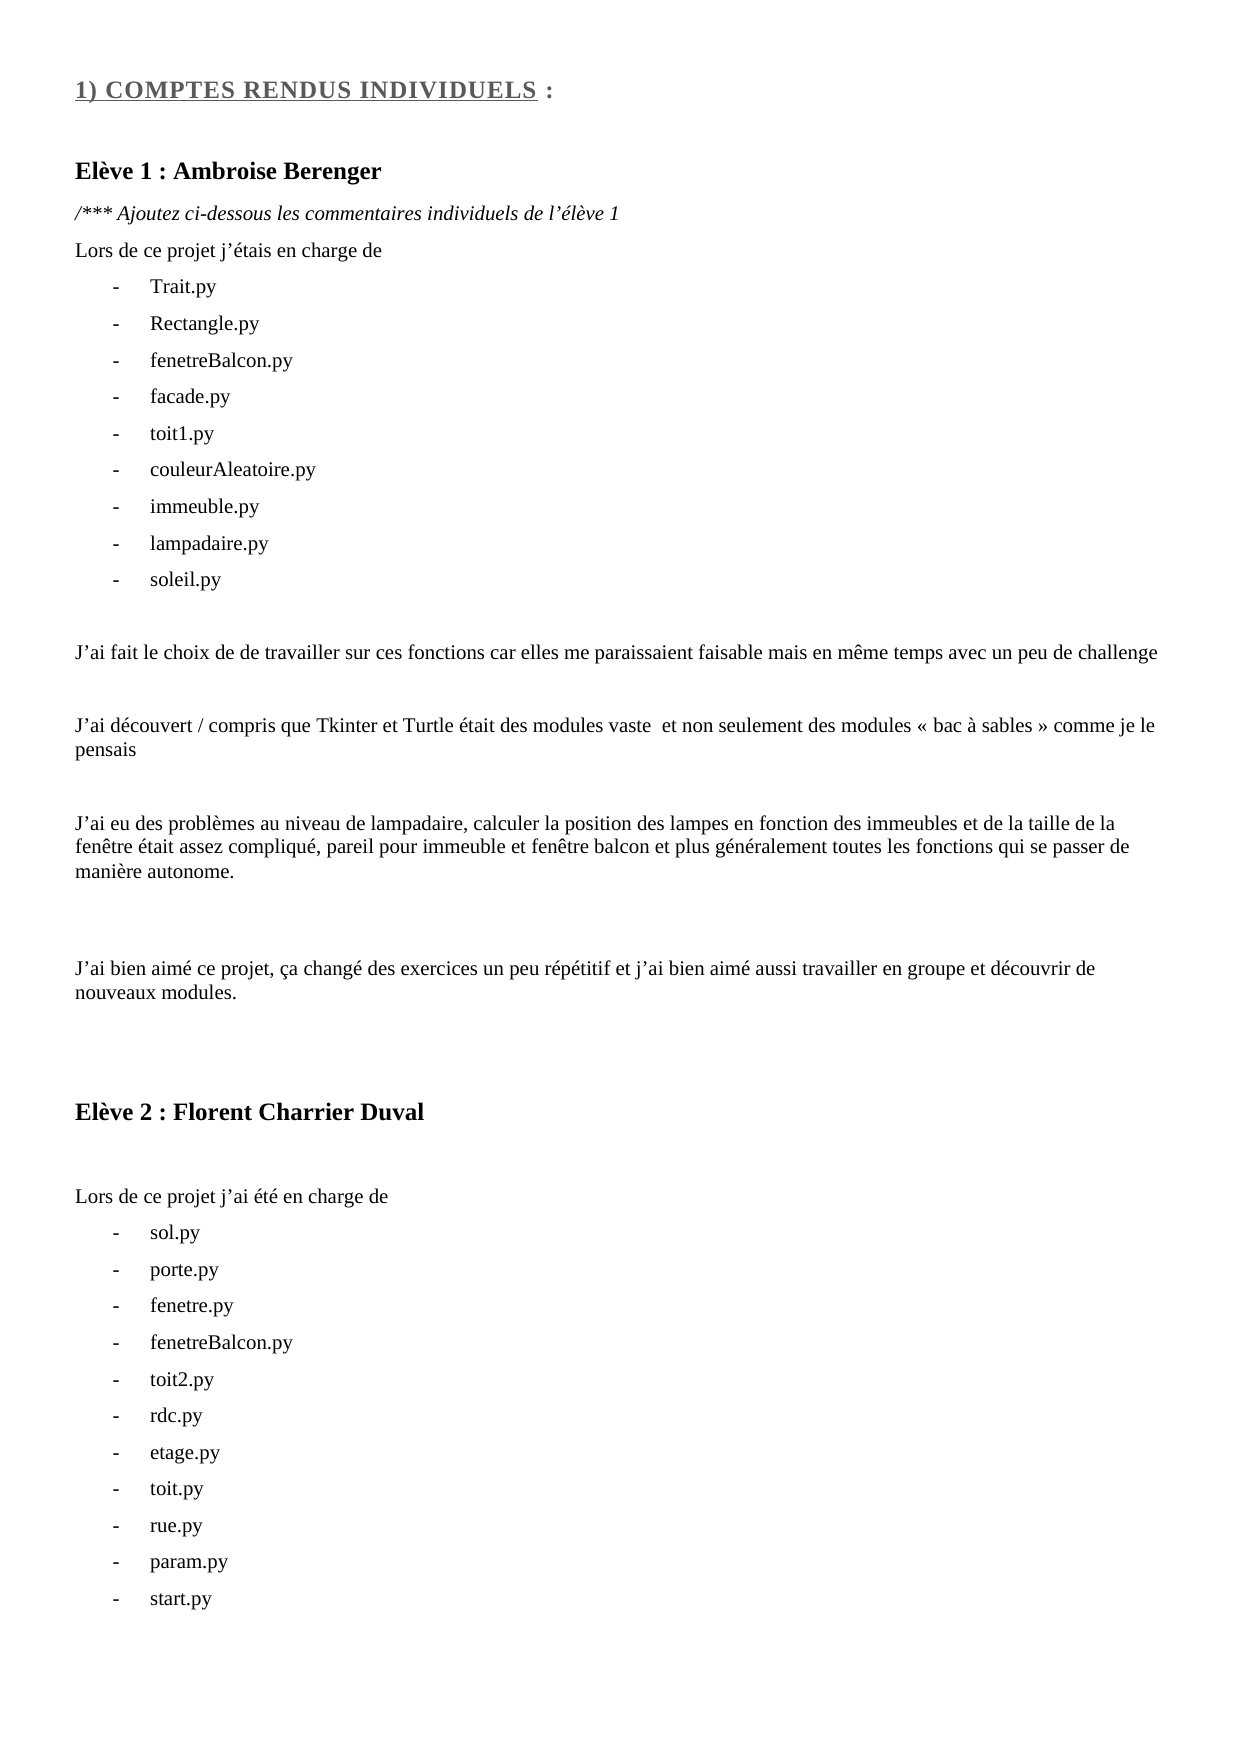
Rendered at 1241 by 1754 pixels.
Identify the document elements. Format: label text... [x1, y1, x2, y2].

list param.py [112, 1549, 1165, 1573]
list start.py [112, 1586, 1165, 1610]
list toit2.py [112, 1367, 1165, 1391]
list fenetreBalcon.py [112, 348, 1165, 372]
list etage.py [112, 1440, 1165, 1464]
list fenetre.py [112, 1293, 1165, 1317]
list porte.py [112, 1257, 1165, 1281]
list rdc.py [112, 1403, 1165, 1427]
text Lors de ce projet j’étais en charge de [75, 238, 1165, 262]
list toit.py [112, 1476, 1165, 1500]
text J’ai eu des problèmes au niveau de lampadaire, calculer la position des lampes en fonction des immeubles et de la taille de la fenêtre était assez compliqué, pareil pour immeuble et fenêtre balcon et plus généralement toutes les fonctions qui se passer de manière autonome. [75, 810, 1165, 883]
list Trait.py [112, 274, 1165, 298]
text Lors de ce projet j’ai été en charge de [75, 1184, 1165, 1208]
list fenetreBalcon.py [112, 1330, 1165, 1354]
list couleurAleatoire.py [112, 457, 1165, 481]
text /*** Ajoutez ci-dessous les commentaires individuels de l’élève 1 [75, 201, 1165, 225]
text Elève 1 : Ambroise Berenger [75, 156, 1165, 184]
list sol.py [112, 1220, 1165, 1244]
text Elève 2 : Florent Charrier Duval [75, 1097, 1165, 1125]
subtitle 1) COMPTEs RENDUs InDIVIDUELS : [75, 75, 1165, 104]
list rue.py [112, 1513, 1165, 1537]
list soleil.py [112, 567, 1165, 591]
list toit1.py [112, 421, 1165, 445]
text J’ai bien aimé ce projet, ça changé des exercices un peu répétitif et j’ai bien aimé aussi travailler en groupe et découvrir de nouveaux modules. [75, 956, 1165, 1004]
list lampadaire.py [112, 530, 1165, 554]
text J’ai découvert / compris que Tkinter et Turtle était des modules vaste et non seulement des modules « bac à sables » comme je le pensais [75, 713, 1165, 761]
list facade.py [112, 384, 1165, 408]
text J’ai fait le choix de de travailler sur ces fonctions car elles me paraissaient faisable mais en même temps avec un peu de challenge [75, 640, 1165, 664]
list Rectangle.py [112, 311, 1165, 335]
list immeuble.py [112, 494, 1165, 518]
